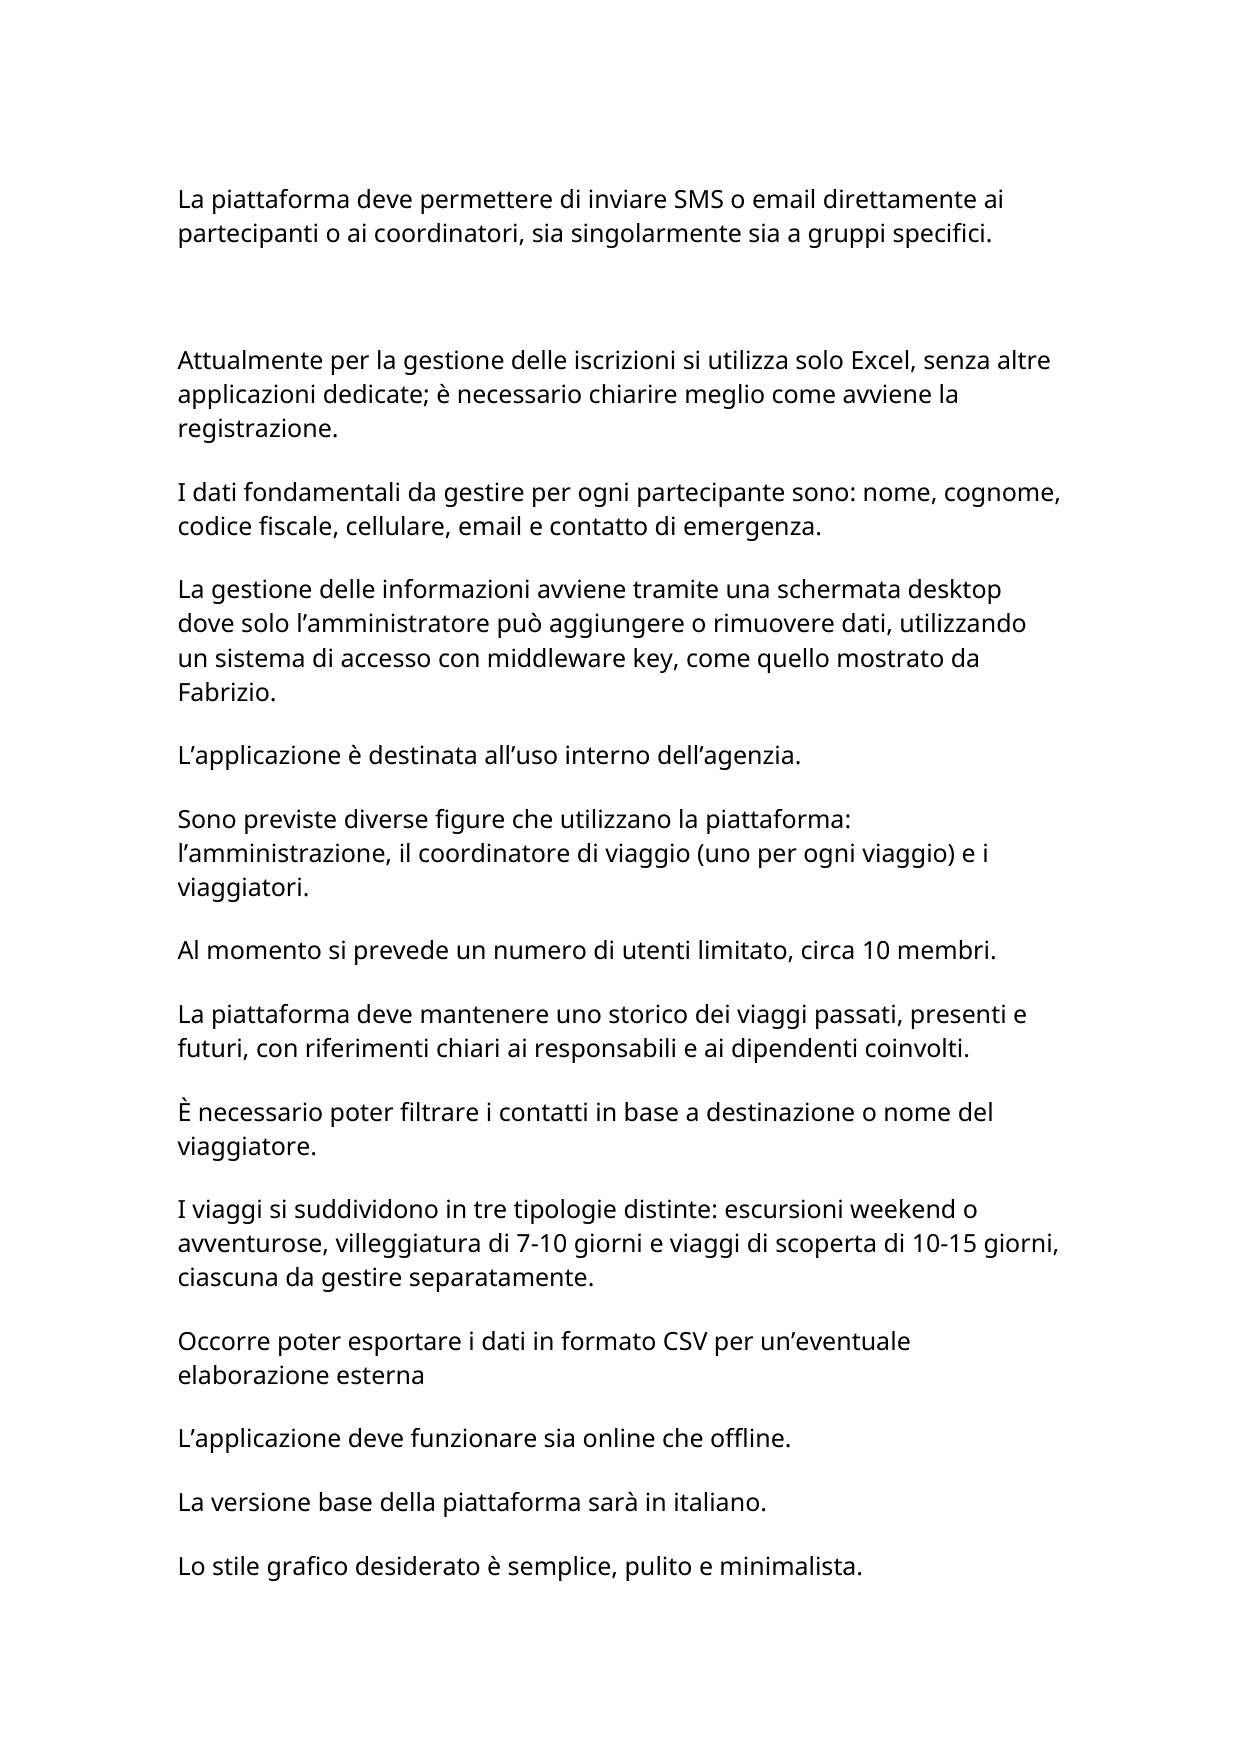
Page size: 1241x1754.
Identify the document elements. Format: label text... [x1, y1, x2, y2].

text La gestione delle informazioni avviene tramite una schermata desktop dove solo l’amministratore può aggiungere o rimuovere dati, utilizzando un sistema di accesso con middleware key, come quello mostrato da Fabrizio. [177, 572, 1063, 708]
text La versione base della piattaforma sarà in italiano. [177, 1484, 1063, 1519]
text Lo stile grafico desiderato è semplice, pulito e minimalista. [177, 1548, 1063, 1582]
text L’applicazione deve funzionare sia online che offline. [177, 1421, 1063, 1455]
text La piattaforma deve permettere di inviare SMS o email direttamente ai partecipanti o ai coordinatori, sia singolarmente sia a gruppi specifici. [177, 182, 1063, 250]
text È necessario poter filtrare i contatti in base a destinazione o nome del viaggiatore. [177, 1094, 1063, 1162]
text I viaggi si suddividono in tre tipologie distinte: escursioni weekend o avventurose, villeggiatura di 7-10 giorni e viaggi di scoperta di 10-15 giorni, ciascuna da gestire separatamente. [177, 1192, 1063, 1294]
text L’applicazione è destinata all’uso interno dell’agenzia. [177, 738, 1063, 772]
text Occorre poter esportare i dati in formato CSV per un’eventuale elaborazione esterna [177, 1323, 1063, 1392]
text La piattaforma deve mantenere uno storico dei viaggi passati, presenti e futuri, con riferimenti chiari ai responsabili e ai dipendenti coinvolti. [177, 997, 1063, 1065]
text I dati fondamentali da gestire per ogni partecipante sono: nome, cognome, codice fiscale, cellulare, email e contatto di emergenza. [177, 474, 1063, 543]
text Sono previste diverse figure che utilizzano la piattaforma: l’amministrazione, il coordinatore di viaggio (uno per ogni viaggio) e i viaggiatori. [177, 801, 1063, 903]
text Al momento si prevede un numero di utenti limitato, circa 10 membri. [177, 933, 1063, 967]
text Attualmente per la gestione delle iscrizioni si utilizza solo Excel, senza altre applicazioni dedicate; è necessario chiarire meglio come avviene la registrazione. [177, 343, 1063, 445]
